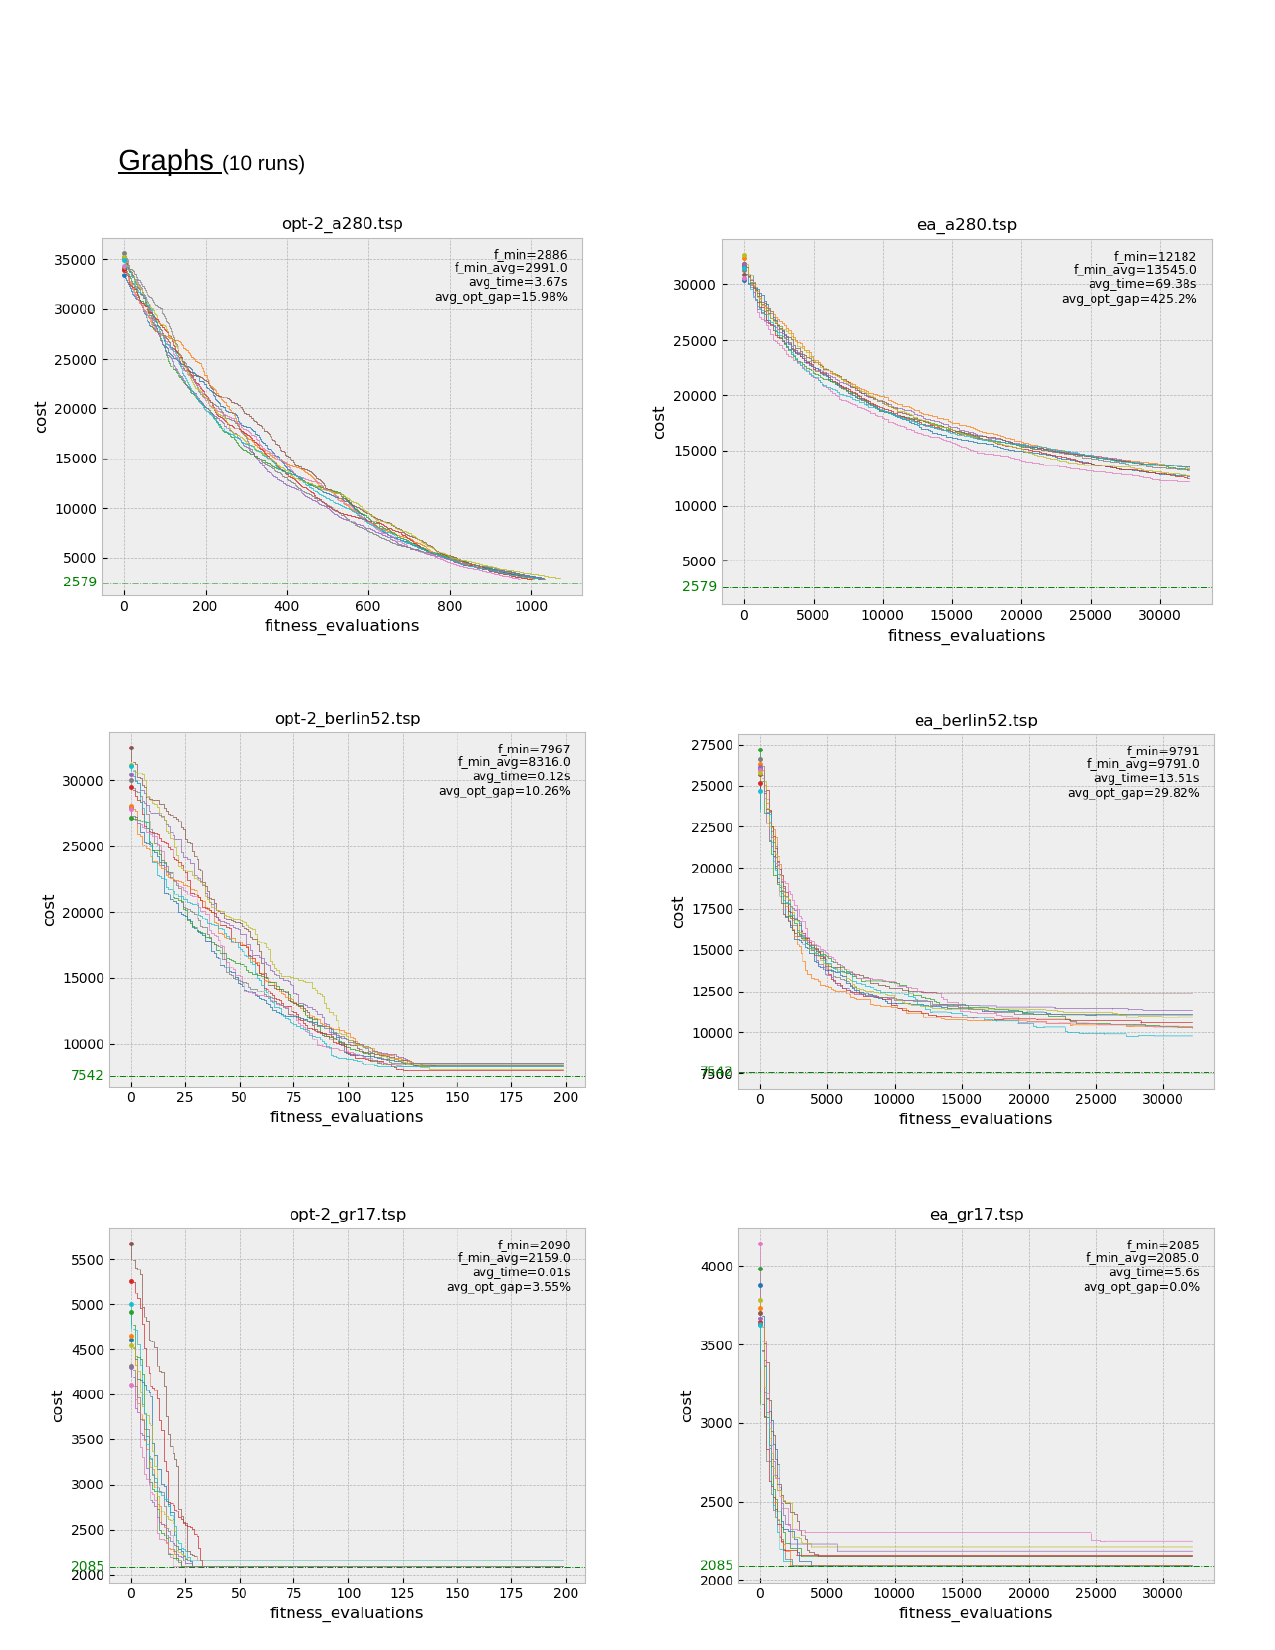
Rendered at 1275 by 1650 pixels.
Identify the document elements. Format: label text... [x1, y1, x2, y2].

picture [661, 678, 1275, 1139]
picture [661, 1172, 1275, 1633]
picture [32, 1172, 646, 1633]
picture [24, 181, 1275, 656]
subtitle Graphs (10 runs) [118, 143, 1157, 177]
picture [32, 676, 646, 1137]
